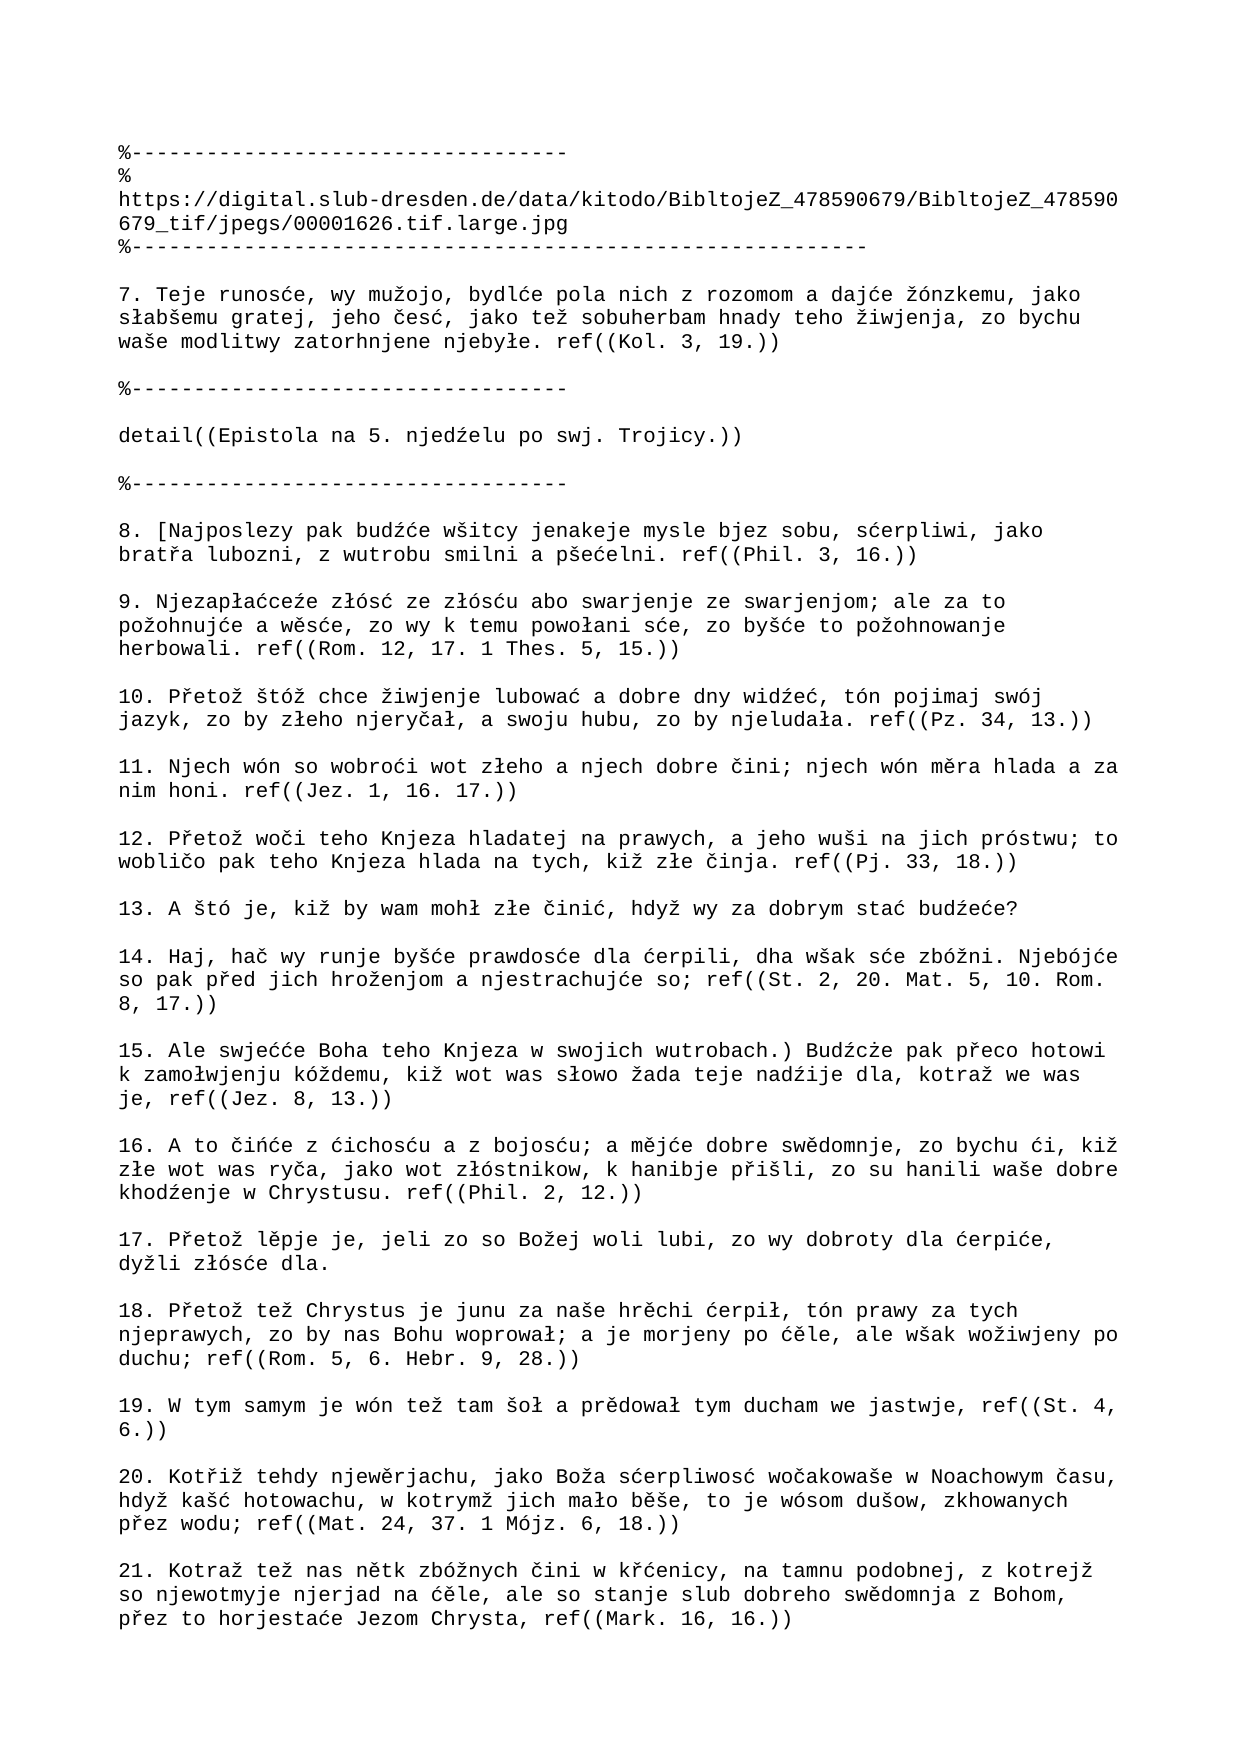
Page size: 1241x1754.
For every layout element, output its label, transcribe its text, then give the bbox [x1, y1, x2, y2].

text 18. Přetož tež Chrystus je junu za naše hrěchi ćerpił, tón prawy za tych njeprawych, zo by nas Bohu woprował; a je morjeny po ćěle, ale wšak wožiwjeny po duchu; ref((Rom. 5, 6. Hebr. 9, 28.)) [118, 1300, 1122, 1371]
text % https://digital.slub-dresden.de/data/kitodo/BibltojeZ_478590679/BibltojeZ_478590679_tif/jpegs/00001626.tif.large.jpg [118, 165, 1122, 236]
text 17. Přetož lěpje je, jeli zo so Božej woli lubi, zo wy dobroty dla ćerpiće, dyžli złósće dla. [118, 1229, 1122, 1277]
text 10. Přetož štóž chce žiwjenje lubować a dobre dny widźeć, tón pojimaj swój jazyk, zo by złeho njeryčał, a swoju hubu, zo by njeludała. ref((Pz. 34, 13.)) [118, 686, 1122, 733]
text 15. Ale swjećće Boha teho Knjeza w swojich wutrobach.) Budźcże pak přeco hotowi k zamołwjenju kóždemu, kiž wot was słowo žada teje nadźije dla, kotraž we was je, ref((Jez. 8, 13.)) [118, 1040, 1122, 1111]
text 11. Njech wón so wobroći wot złeho a njech dobre čini; njech wón měra hlada a za nim honi. ref((Jez. 1, 16. 17.)) [118, 757, 1122, 804]
text %----------------------------------- [118, 142, 1122, 165]
text 8. [Najposlezy pak budźće wšitcy jenakeje mysle bjez sobu, sćerpliwi, jako bratřa lubozni, z wutrobu smilni a pšećelni. ref((Phil. 3, 16.)) [118, 520, 1122, 567]
text 14. Haj, hač wy runje byšće prawdosće dla ćerpili, dha wšak sće zbóžni. Njebójće so pak před jich hroženjom a njestrachujće so; ref((St. 2, 20. Mat. 5, 10. Rom. 8, 17.)) [118, 946, 1122, 1017]
text detail((Epistola na 5. njedźelu po swj. Trojicy.)) [118, 426, 1122, 449]
text %----------------------------------- [118, 378, 1122, 402]
text 16. A to čińće z ćichosću a z bojosću; a mějće dobre swědomnje, zo bychu ći, kiž złe wot was ryča, jako wot złóstnikow, k hanibje přišli, zo su hanili waše dobre khodźenje w Chrystusu. ref((Phil. 2, 12.)) [118, 1135, 1122, 1206]
text 19. W tym samym je wón tež tam šoł a prědował tym ducham we jastwje, ref((St. 4, 6.)) [118, 1395, 1122, 1442]
text 12. Přetož woči teho Knjeza hladatej na prawych, a jeho wuši na jich próstwu; to wobličo pak teho Knjeza hlada na tych, kiž złe činja. ref((Pj. 33, 18.)) [118, 827, 1122, 875]
text 20. Kotřiž tehdy njewěrjachu, jako Boža sćerpliwosć wočakowaše w Noachowym času, hdyž kašć hotowachu, w kotrymž jich mało běše, to je wósom dušow, zkhowanych přez wodu; ref((Mat. 24, 37. 1 Mójz. 6, 18.)) [118, 1466, 1122, 1537]
text 9. Njezapłaćceźe złósć ze złósću abo swarjenje ze swarjenjom; ale za to požohnujće a wěsće, zo wy k temu powołani sće, zo byšće to požohnowanje herbowali. ref((Rom. 12, 17. 1 Thes. 5, 15.)) [118, 591, 1122, 662]
text %----------------------------------------------------------- [118, 236, 1122, 260]
text 21. Kotraž tež nas nětk zbóžnych čini w křćenicy, na tamnu podobnej, z kotrejž so njewotmyje njerjad na ćěle, ale so stanje slub dobreho swědomnja z Bohom, přez to horjestaće Jezom Chrysta, ref((Mark. 16, 16.)) [118, 1561, 1122, 1631]
text %----------------------------------- [118, 473, 1122, 496]
text 7. Teje runosće, wy mužojo, bydlće pola nich z rozomom a dajće žónzkemu, jako słabšemu gratej, jeho česć, jako tež sobuherbam hnady teho žiwjenja, zo bychu waše modlitwy zatorhnjene njebyłe. ref((Kol. 3, 19.)) [118, 284, 1122, 354]
text 13. A štó je, kiž by wam mohł złe činić, hdyž wy za dobrym stać budźeće? [118, 898, 1122, 922]
